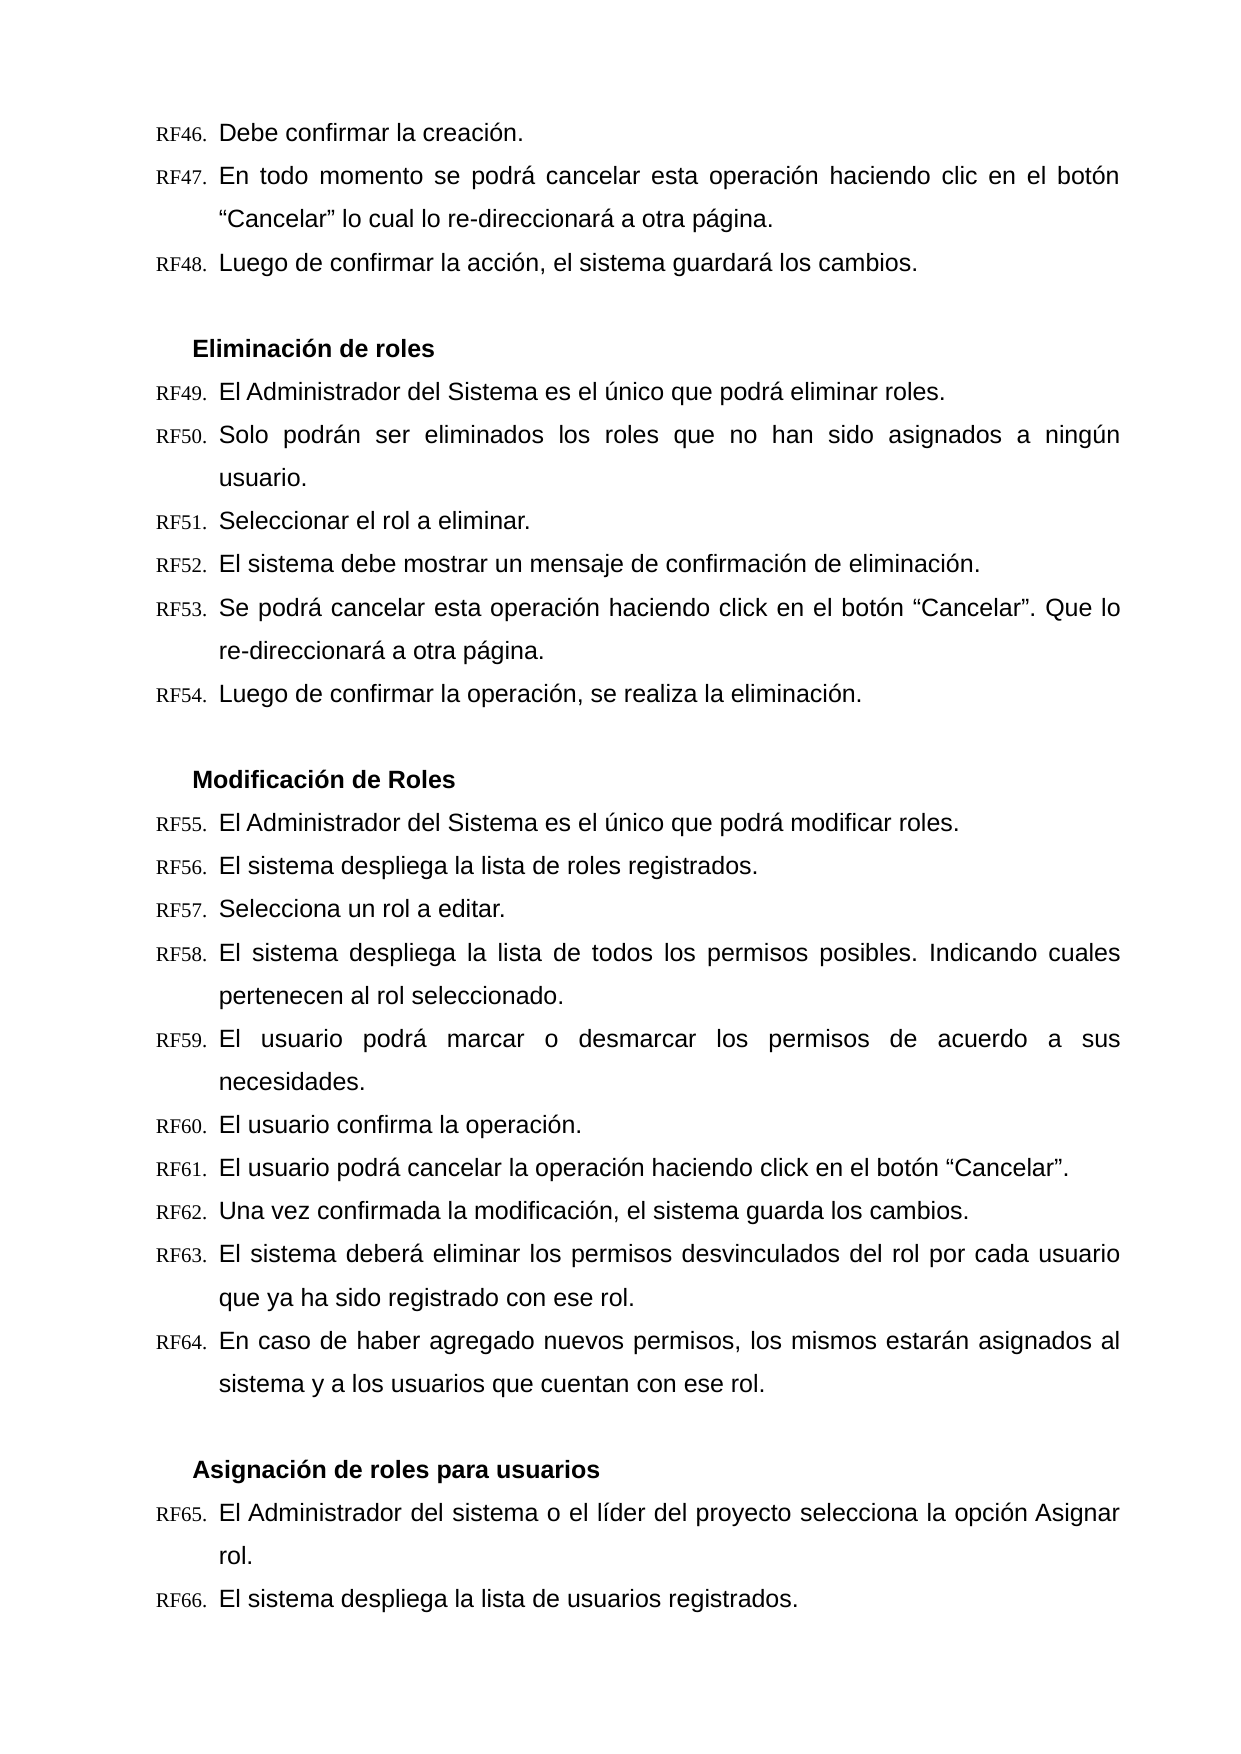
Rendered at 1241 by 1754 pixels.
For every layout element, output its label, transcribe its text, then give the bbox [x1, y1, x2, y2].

list Se podrá cancelar esta operación haciendo click en el botón “Cancelar”. Que lo re-direccionará a otra página. [156, 592, 1122, 664]
list El sistema despliega la lista de roles registrados. [156, 851, 1122, 880]
list En todo momento se podrá cancelar esta operación haciendo clic en el botón “Cancelar” lo cual lo re-direccionará a otra página. [156, 161, 1122, 233]
list El sistema debe mostrar un mensaje de confirmación de eliminación. [156, 549, 1122, 578]
list El Administrador del sistema o el líder del proyecto selecciona la opción Asignar rol. [156, 1498, 1122, 1570]
list Luego de confirmar la acción, el sistema guardará los cambios. [156, 247, 1122, 276]
list El Administrador del Sistema es el único que podrá eliminar roles. [156, 377, 1122, 406]
list El sistema despliega la lista de usuarios registrados. [156, 1584, 1122, 1613]
list En caso de haber agregado nuevos permisos, los mismos estarán asignados al sistema y a los usuarios que cuentan con ese rol. [156, 1326, 1122, 1397]
list Una vez confirmada la modificación, el sistema guarda los cambios. [156, 1196, 1122, 1225]
list Luego de confirmar la operación, se realiza la eliminación. [156, 679, 1122, 707]
list El sistema despliega la lista de todos los permisos posibles. Indicando cuales pertenecen al rol seleccionado. [156, 937, 1122, 1009]
list El Administrador del Sistema es el único que podrá modificar roles. [156, 808, 1122, 837]
list El usuario podrá cancelar la operación haciendo click en el botón “Cancelar”. [156, 1153, 1122, 1182]
text Asignación de roles para usuarios [118, 1455, 1122, 1484]
list El usuario confirma la operación. [156, 1110, 1122, 1139]
list El sistema deberá eliminar los permisos desvinculados del rol por cada usuario que ya ha sido registrado con ese rol. [156, 1239, 1122, 1311]
list Selecciona un rol a editar. [156, 894, 1122, 923]
list Solo podrán ser eliminados los roles que no han sido asignados a ningún usuario. [156, 420, 1122, 492]
list Debe confirmar la creación. [156, 118, 1122, 147]
text Modificación de Roles [118, 765, 1122, 794]
list El usuario podrá marcar o desmarcar los permisos de acuerdo a sus necesidades. [156, 1024, 1122, 1096]
list Seleccionar el rol a eliminar. [156, 506, 1122, 535]
text Eliminación de roles [118, 334, 1122, 362]
